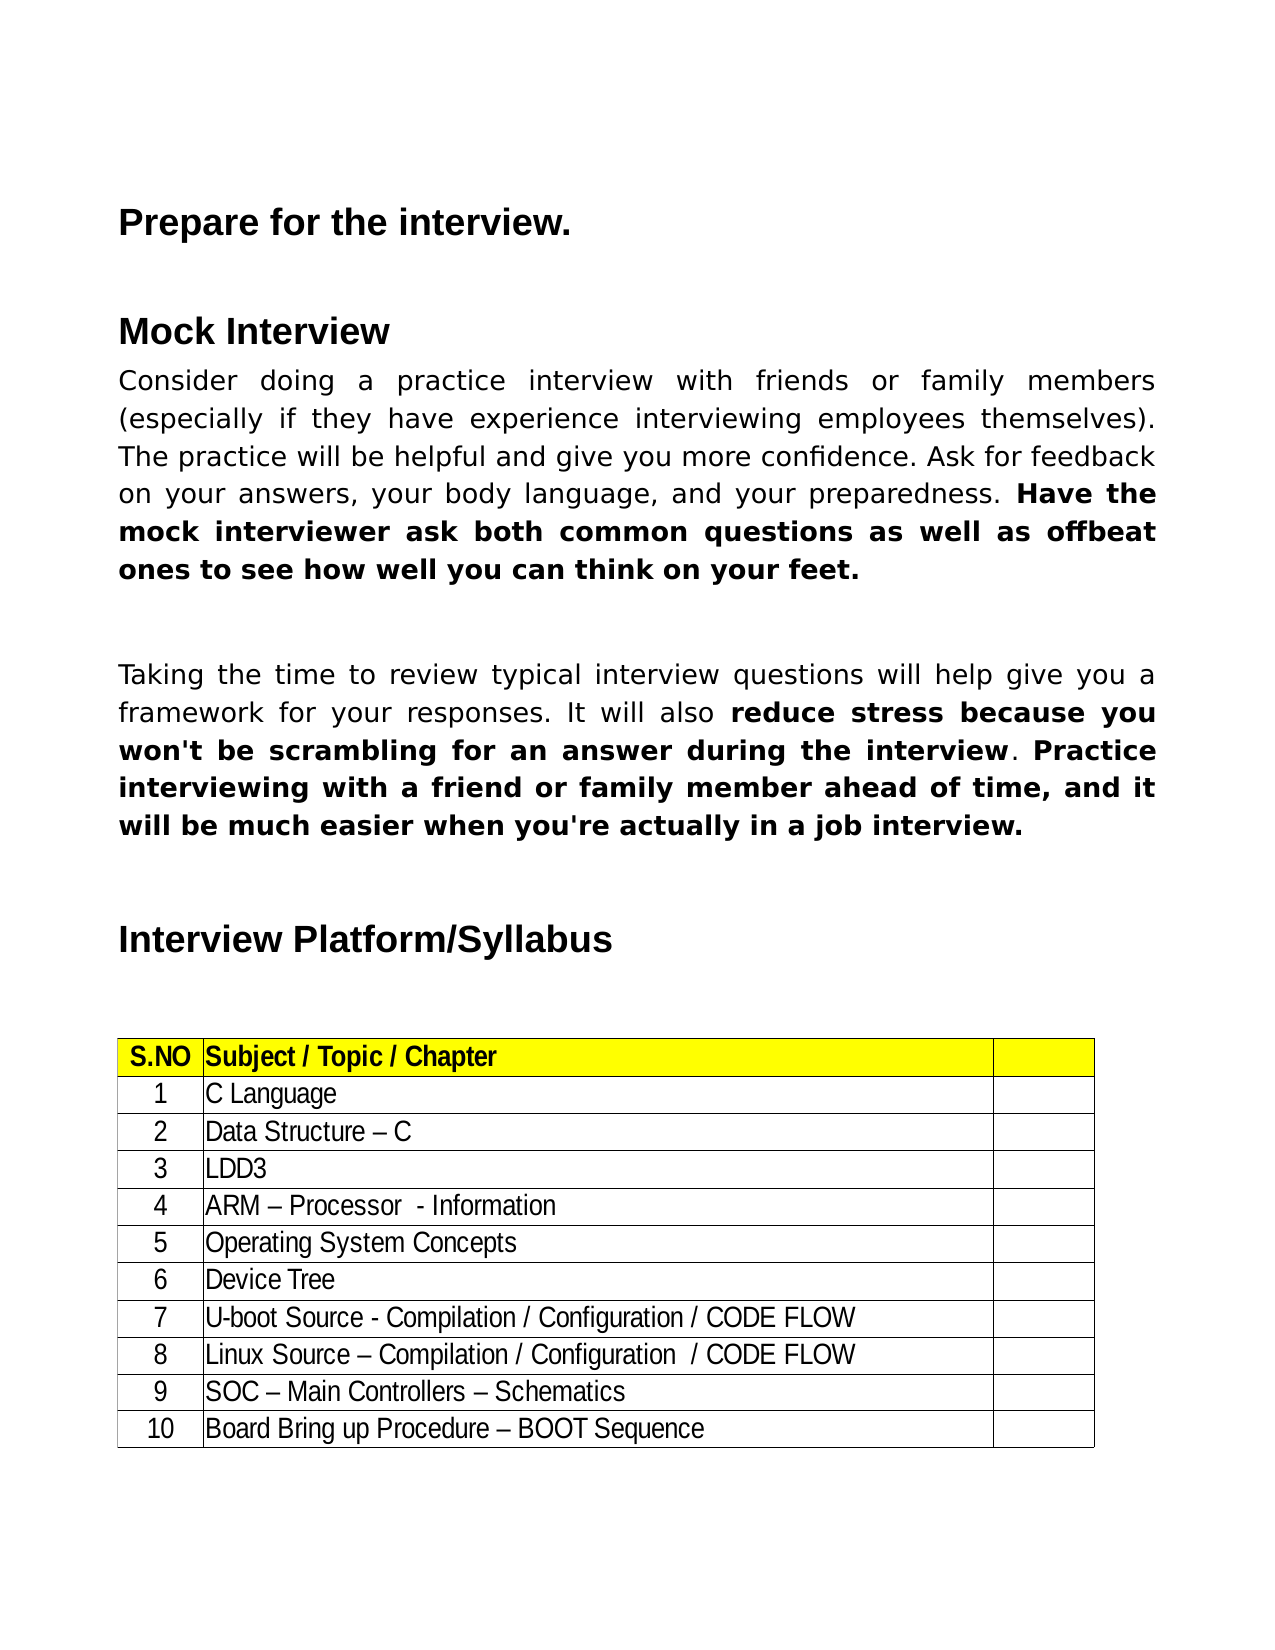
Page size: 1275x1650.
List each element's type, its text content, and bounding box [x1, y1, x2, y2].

text Taking the time to review typical interview questions will help give you a framework for your responses. It will also reduce stress because you won't be scrambling for an answer during the interview. Practice interviewing with a friend or family member ahead of time, and it will be much easier when you're actually in a job interview. [118, 659, 1157, 842]
subtitle Mock Interview [118, 309, 1157, 353]
subtitle Prepare for the interview. [118, 199, 1157, 243]
subtitle Interview Platform/Syllabus [118, 917, 1157, 960]
text Consider doing a practice interview with friends or family members (especially if they have experience interviewing employees themselves). The practice will be helpful and give you more confidence. Ask for feedback on your answers, your body language, and your preparedness. Have the mock interviewer ask both common questions as well as offbeat ones to see how well you can think on your feet. [118, 365, 1157, 586]
